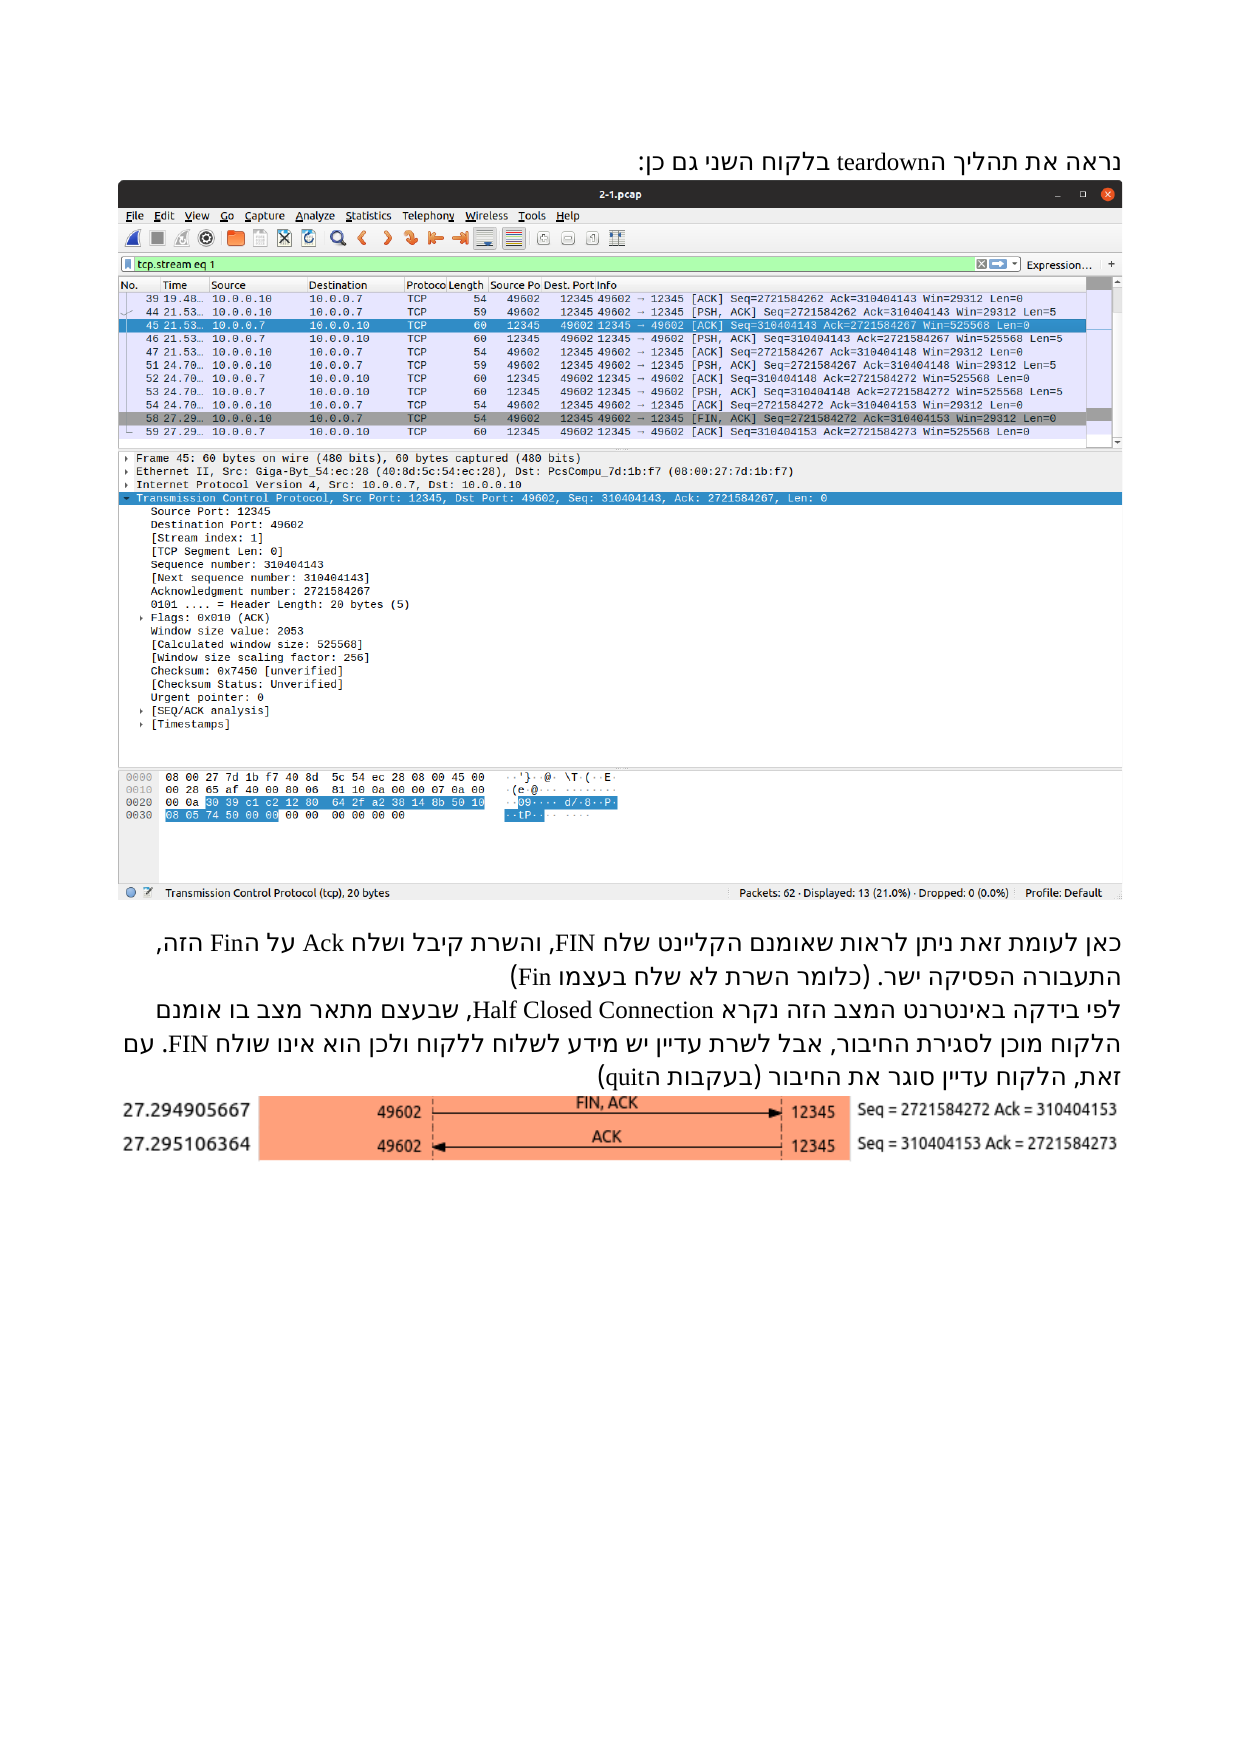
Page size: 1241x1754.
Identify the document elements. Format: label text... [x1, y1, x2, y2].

picture [118, 1096, 1123, 1163]
text לפי בידקה באינטרנט המצב הזה נקרא Half Closed Connection, שבעצם מתאר מצב בו אומנם הלקוח מוכן לסגירת החיבור, אבל לשרת עדיין יש מידע לשלוח ללקוח ולכן הוא אינו שולח FIN. עם זאת, הלקוח עדיין סוגר את החיבור (בעקבות הquit) [118, 995, 1122, 1096]
text נראה את תהליך הteardown בלקוח השני גם כן: [118, 147, 1122, 180]
picture [118, 180, 1123, 900]
text כאן לעומת זאת ניתן לראות שאומנם הקליינט שלח FIN, והשרת קיבל ושלח Ack על הFin הזה, התעבורה הפסיקה ישר. (כלומר השרת לא שלח בעצמו Fin) [118, 928, 1122, 995]
